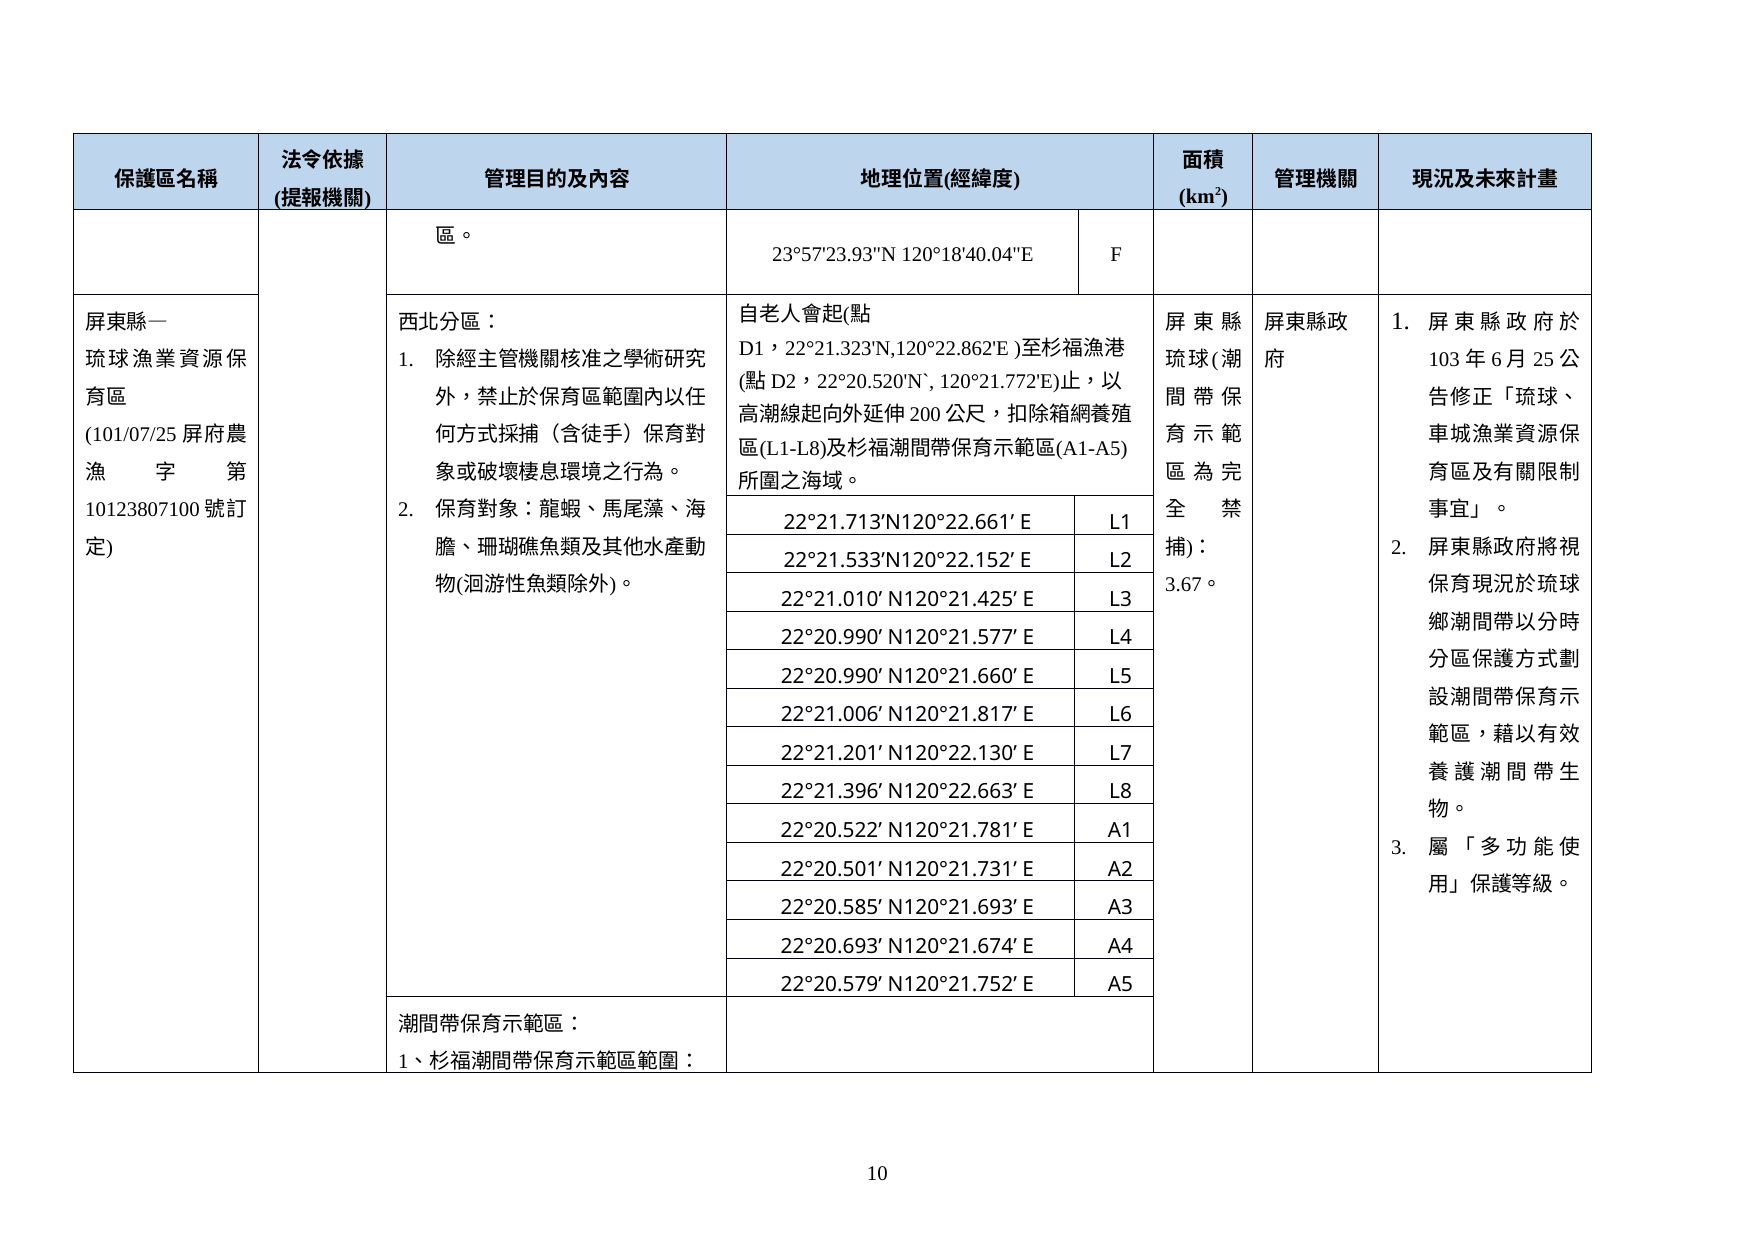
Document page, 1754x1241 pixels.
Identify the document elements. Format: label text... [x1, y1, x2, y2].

table_cell 22°20.579’ N120°21.752’ E [727, 959, 1074, 996]
table_cell 西北分區： 除經主管機關核准之學術研究外，禁止於保育區範圍內以任何方式採捕（含徒手）保育對象或破壞棲息環境之行為。 保育對象：龍蝦、馬尾藻、海膽、珊瑚礁魚類及其他水產動物(洄游性魚類除外)。 [387, 295, 726, 996]
table_cell 22°21.713’N120°22.661’ E [727, 496, 1074, 533]
table_cell A2 [1075, 843, 1153, 880]
table_cell 22°20.990’ N120°21.577’ E [727, 612, 1074, 649]
table_cell 22°21.533’N120°22.152’ E [727, 535, 1074, 572]
table_header 管理目的及內容 [387, 134, 726, 209]
table_cell L6 [1075, 689, 1153, 726]
table_cell 22°20.501’ N120°21.731’ E [727, 843, 1074, 880]
table_header 面積(km2) [1154, 134, 1252, 209]
table_cell [727, 997, 1153, 1072]
table_cell 屏東縣政府 [1253, 295, 1378, 1072]
table_cell 23°57'23.93"N 120°18'40.04"E [727, 210, 1078, 294]
table_cell [1154, 210, 1252, 294]
table_cell A3 [1075, 881, 1153, 919]
table_header 保護區名稱 [74, 134, 258, 209]
table_cell L1 [1075, 496, 1153, 533]
table_cell 22°20.693’ N120°21.674’ E [727, 920, 1074, 957]
table_cell 22°21.006’ N120°21.817’ E [727, 689, 1074, 726]
table_cell 屏東縣政府於103年6月25公告修正「琉球、車城漁業資源保育區及有關限制事宜」。 屏東縣政府將視保育現況於琉球鄉潮間帶以分時分區保護方式劃設潮間帶保育示範區，藉以有效養護潮間帶生物。 屬「多功能使用」保護等級。 [1379, 295, 1591, 1072]
table_cell 屏東縣琉球(潮間帶保育示範區為完全禁捕)： 3.67。 [1154, 295, 1252, 1072]
table_cell 22°21.010’ N120°21.425’ E [727, 573, 1074, 611]
table_cell A1 [1075, 804, 1153, 842]
table_cell [1253, 210, 1378, 294]
table_cell L7 [1075, 727, 1153, 765]
table_cell 屏東縣— 琉球漁業資源保育區 (101/07/25屏府農漁字第10123807100號訂定) [74, 295, 258, 1072]
table_cell L2 [1075, 535, 1153, 572]
table_cell L3 [1075, 573, 1153, 611]
table_cell A4 [1075, 920, 1153, 957]
table_cell A5 [1075, 959, 1153, 996]
table_cell 22°21.201’ N120°22.130’ E [727, 727, 1074, 765]
table_cell [259, 210, 386, 1072]
table_cell L5 [1075, 650, 1153, 688]
table_cell L8 [1075, 766, 1153, 803]
table_cell 22°20.522’ N120°21.781’ E [727, 804, 1074, 842]
table_header 管理機關 [1253, 134, 1378, 209]
table_cell [74, 210, 258, 294]
table_cell 自老人會起(點D1，22°21.323'N,120°22.862'E )至杉福漁港(點D2，22°20.520'N`, 120°21.772'E)止，以高潮線起向外延伸200公尺，扣除箱網養殖區(L1-L8)及杉福潮間帶保育示範區(A1-A5)所圍之海域。 [727, 295, 1153, 495]
table_cell [1379, 210, 1591, 294]
table_cell L4 [1075, 612, 1153, 649]
table_cell 22°20.990’ N120°21.660’ E [727, 650, 1074, 688]
table_cell 範圍以A、B、E、F點座標所連成方形區域內均屬之，總面積約40.56公頃。 (1)保育區內以A、B、C、D點座標連成方形區域為「核心區」，面積為19.14公頃。 (2)保育區內以C、D、E、F點座標連成方形區域為「養護區」面積為21.42公頃。 本保育區範圍內之「核心區」，除經主管機關核准之學術研究外，全年禁止採捕螻蛄蝦、二枚貝及其他水產動植物。 「養護區」內僅供生態教學，漁業生態體驗活動及學術研究，且需經本府核准者為限。本區只開放示範採捕螻蛄蝦，完後原地放生，不得帶出保育區。 [387, 210, 726, 294]
table_cell 22°21.396’ N120°22.663’ E [727, 766, 1074, 803]
table_header 現況及未來計畫 [1379, 134, 1591, 209]
table_header 法令依據 (提報機關) [259, 134, 386, 209]
table_header 地理位置(經緯度) [727, 134, 1153, 209]
table_cell 22°20.585’ N120°21.693’ E [727, 881, 1074, 919]
table_cell 潮間帶保育示範區： 1、杉福潮間帶保育示範區範圍： [387, 997, 726, 1072]
table_cell F [1079, 210, 1153, 294]
